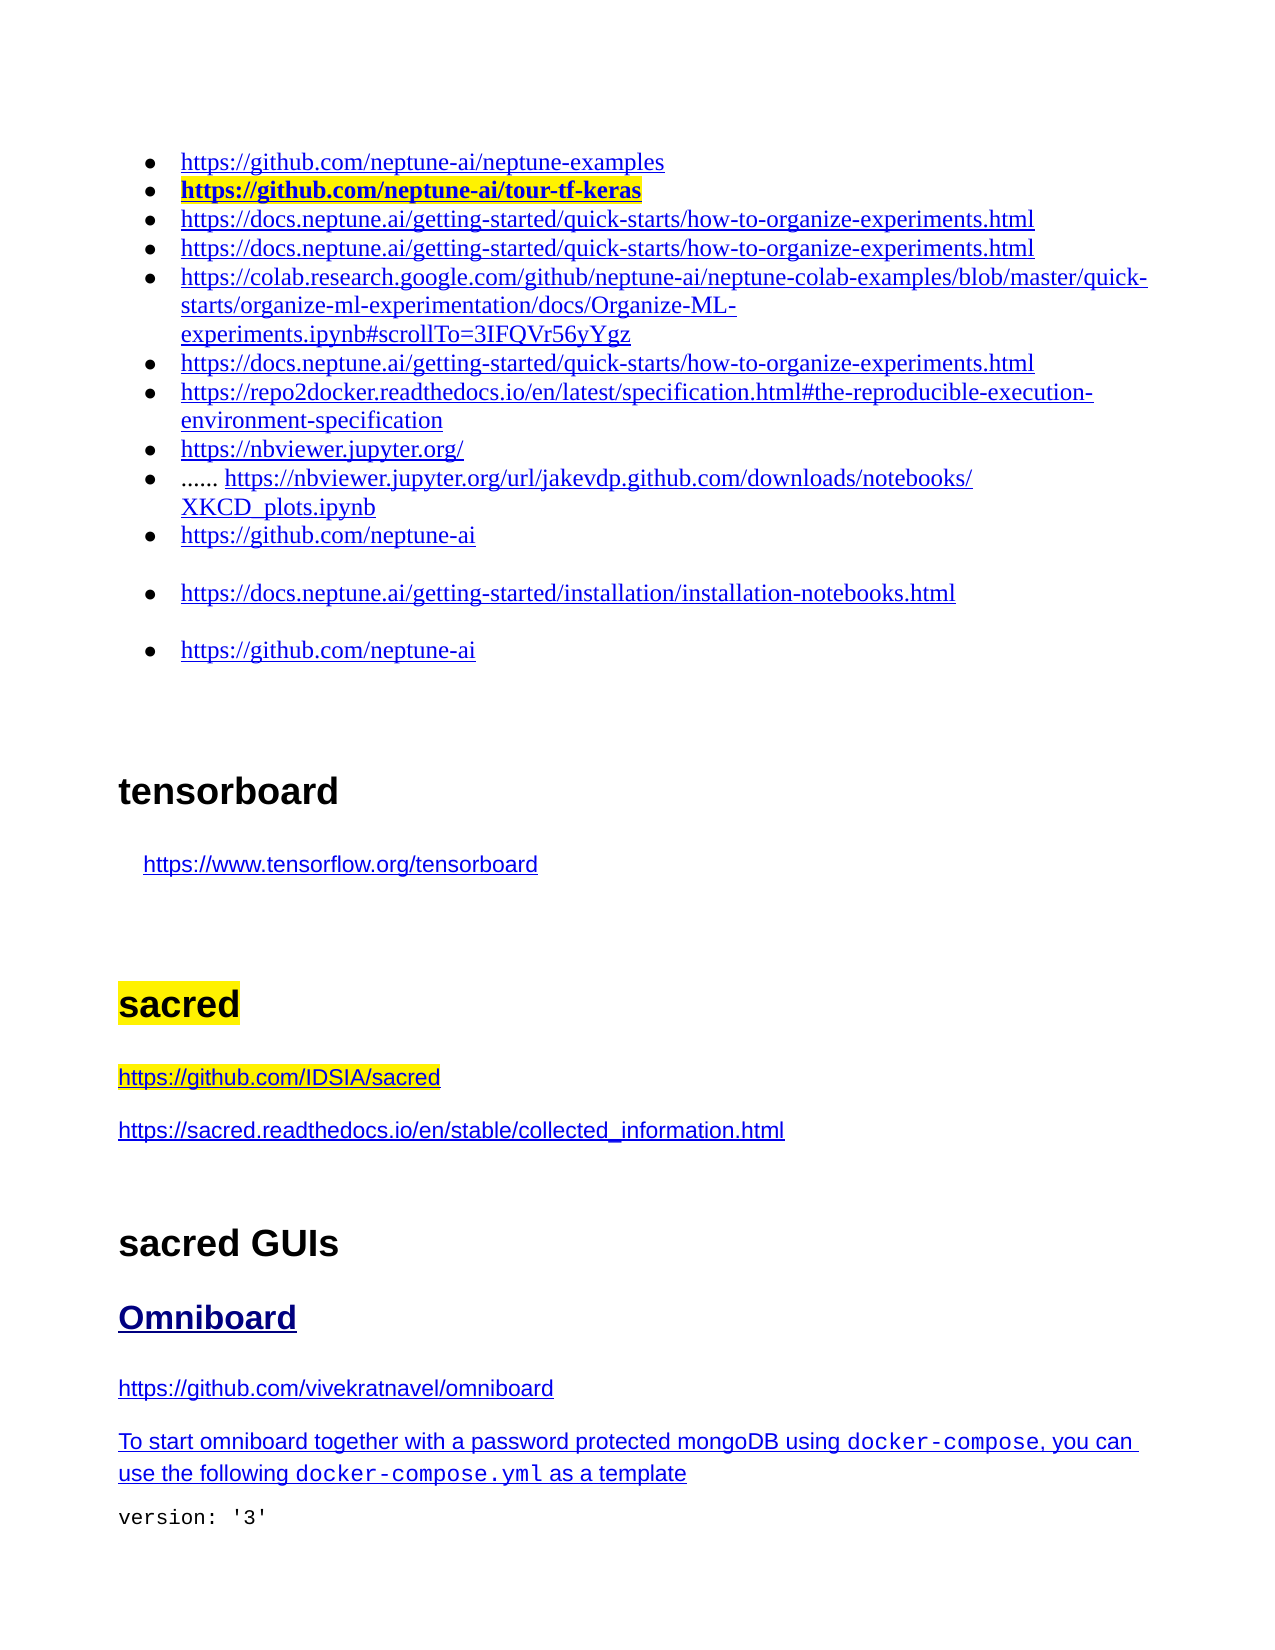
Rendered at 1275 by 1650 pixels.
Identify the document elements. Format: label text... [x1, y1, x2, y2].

text https://github.com/IDSIA/sacred [118, 1064, 1157, 1090]
text https://sacred.readthedocs.io/en/stable/collected_information.html [118, 1117, 1157, 1143]
text version: '3' [118, 1507, 1157, 1531]
list https://github.com/neptune-ai/neptune-examples [143, 147, 1157, 176]
subtitle Omniboard [118, 1298, 1157, 1336]
list https://docs.neptune.ai/getting-started/installation/installation-notebooks.html [143, 578, 1157, 636]
list https://colab.research.google.com/github/neptune-ai/neptune-colab-examples/blob/master/quick-starts/organize-ml-experimentation/docs/Organize-ML-experiments.ipynb#scrollTo=3IFQVr56yYgz [143, 262, 1157, 348]
subtitle sacred [118, 981, 1157, 1025]
list ...... https://nbviewer.jupyter.org/url/jakevdp.github.com/downloads/notebooks/XKCD_plots.ipynb [143, 463, 1157, 521]
text To start omniboard together with a password protected mongoDB using docker-compose, you can use the following docker-compose.yml as a template [118, 1428, 1157, 1488]
list https://repo2docker.readthedocs.io/en/latest/specification.html#the-reproducible-execution-environment-specification [143, 377, 1157, 434]
list https://nbviewer.jupyter.org/ [143, 434, 1157, 463]
list https://github.com/neptune-ai [143, 521, 1157, 578]
subtitle tensorboard [118, 768, 1157, 812]
list https://github.com/neptune-ai [143, 636, 1157, 664]
list https://docs.neptune.ai/getting-started/quick-starts/how-to-organize-experiments.html [143, 233, 1157, 262]
list https://docs.neptune.ai/getting-started/quick-starts/how-to-organize-experiments.html [143, 204, 1157, 233]
list https://github.com/neptune-ai/tour-tf-keras [143, 176, 1157, 204]
text https://github.com/vivekratnavel/omniboard [118, 1375, 1157, 1401]
list https://docs.neptune.ai/getting-started/quick-starts/how-to-organize-experiments.html [143, 348, 1157, 377]
subtitle sacred GUIs [118, 1221, 1157, 1264]
text https://www.tensorflow.org/tensorboard [143, 851, 1157, 877]
